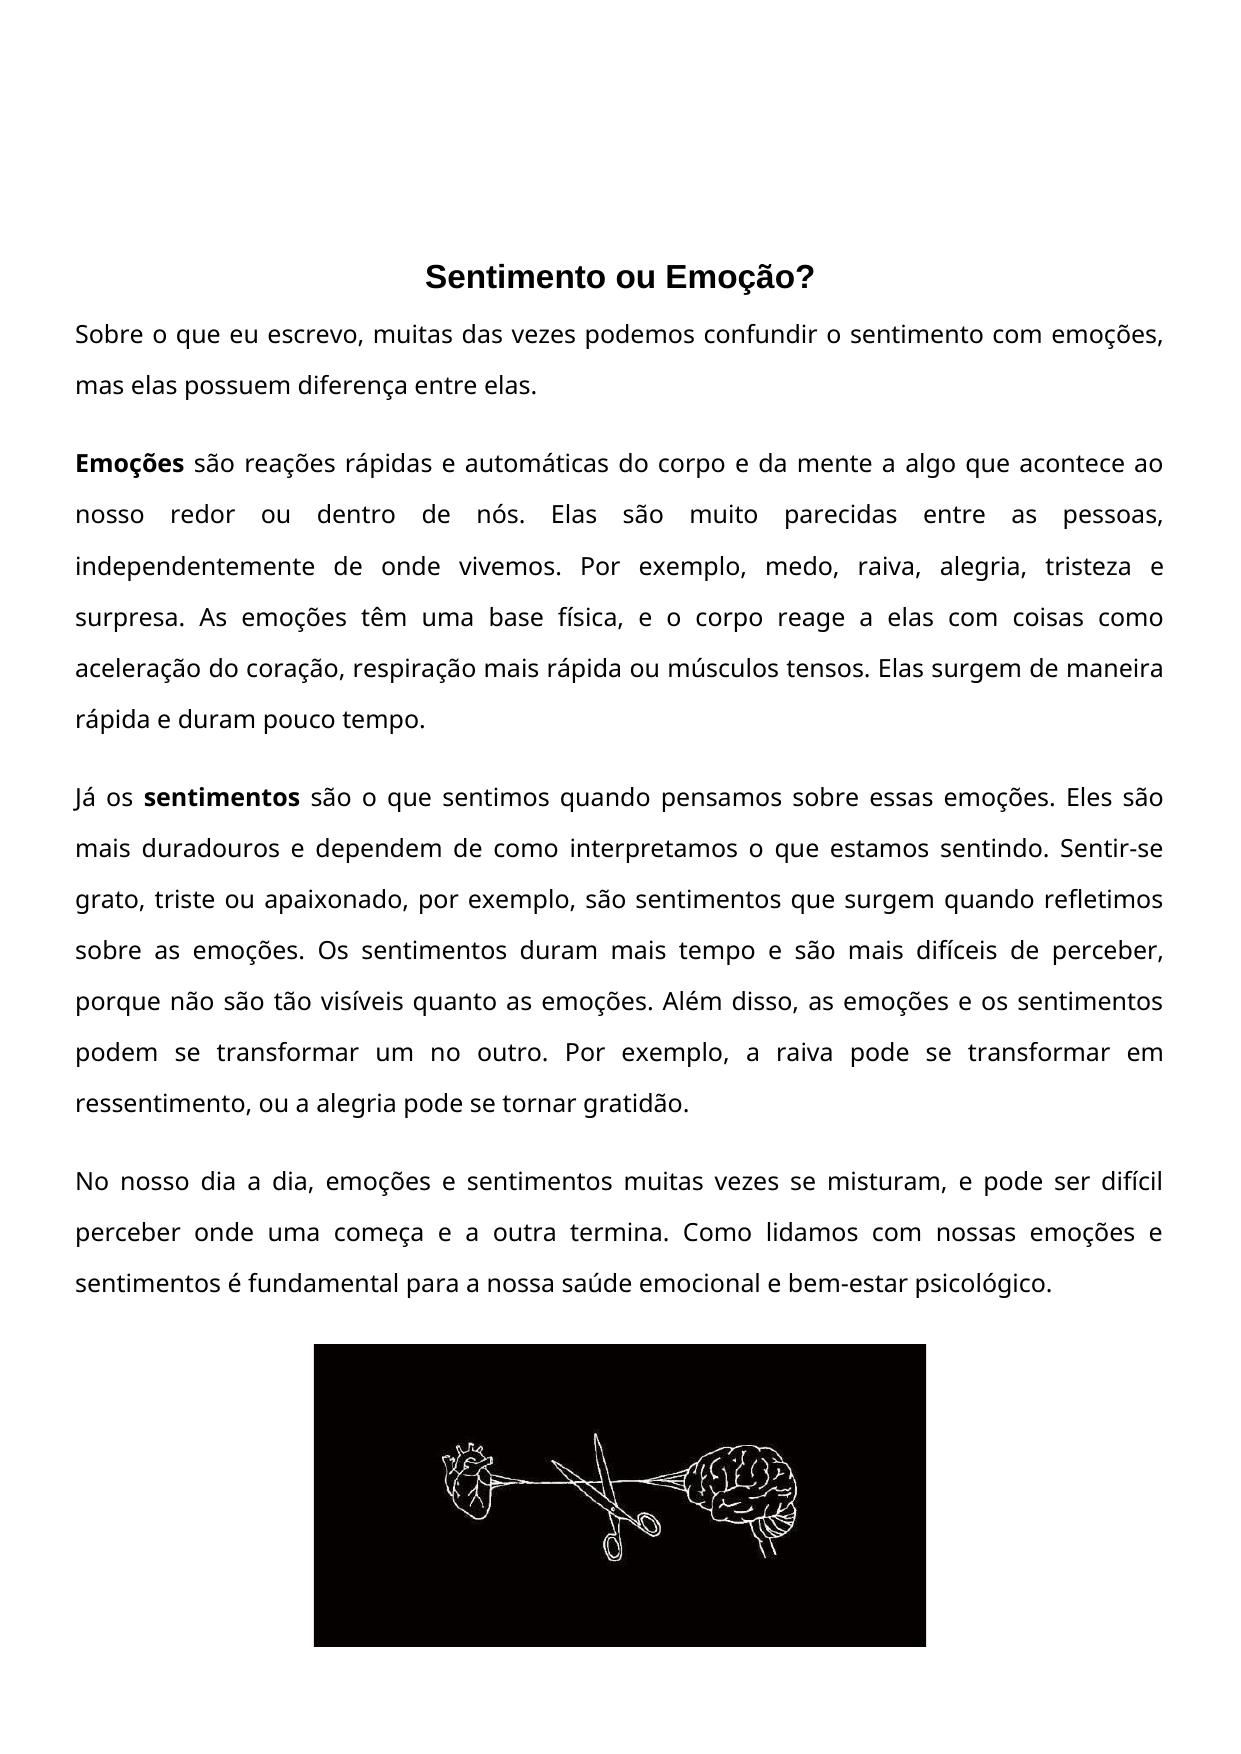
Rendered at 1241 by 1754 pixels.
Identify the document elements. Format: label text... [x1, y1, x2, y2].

text Já os sentimentos são o que sentimos quando pensamos sobre essas emoções. Eles são mais duradouros e dependem de como interpretamos o que estamos sentindo. Sentir-se grato, triste ou apaixonado, por exemplo, são sentimentos que surgem quando refletimos sobre as emoções. Os sentimentos duram mais tempo e são mais difíceis de perceber, porque não são tão visíveis quanto as emoções. Além disso, as emoções e os sentimentos podem se transformar um no outro. Por exemplo, a raiva pode se transformar em ressentimento, ou a alegria pode se tornar gratidão. [75, 779, 1165, 1120]
subtitle Sentimento ou Emoção? [75, 257, 1165, 296]
text Emoções são reações rápidas e automáticas do corpo e da mente a algo que acontece ao nosso redor ou dentro de nós. Elas são muito parecidas entre as pessoas, independentemente de onde vivemos. Por exemplo, medo, raiva, alegria, tristeza e surpresa. As emoções têm uma base física, e o corpo reage a elas com coisas como aceleração do coração, respiração mais rápida ou músculos tensos. Elas surgem de maneira rápida e duram pouco tempo. [75, 446, 1165, 735]
text No nosso dia a dia, emoções e sentimentos muitas vezes se misturam, e pode ser difícil perceber onde uma começa e a outra termina. Como lidamos com nossas emoções e sentimentos é fundamental para a nossa saúde emocional e bem-estar psicológico. [75, 1164, 1165, 1300]
text Sobre o que eu escrevo, muitas das vezes podemos confundir o sentimento com emoções, mas elas possuem diferença entre elas. [75, 317, 1165, 402]
